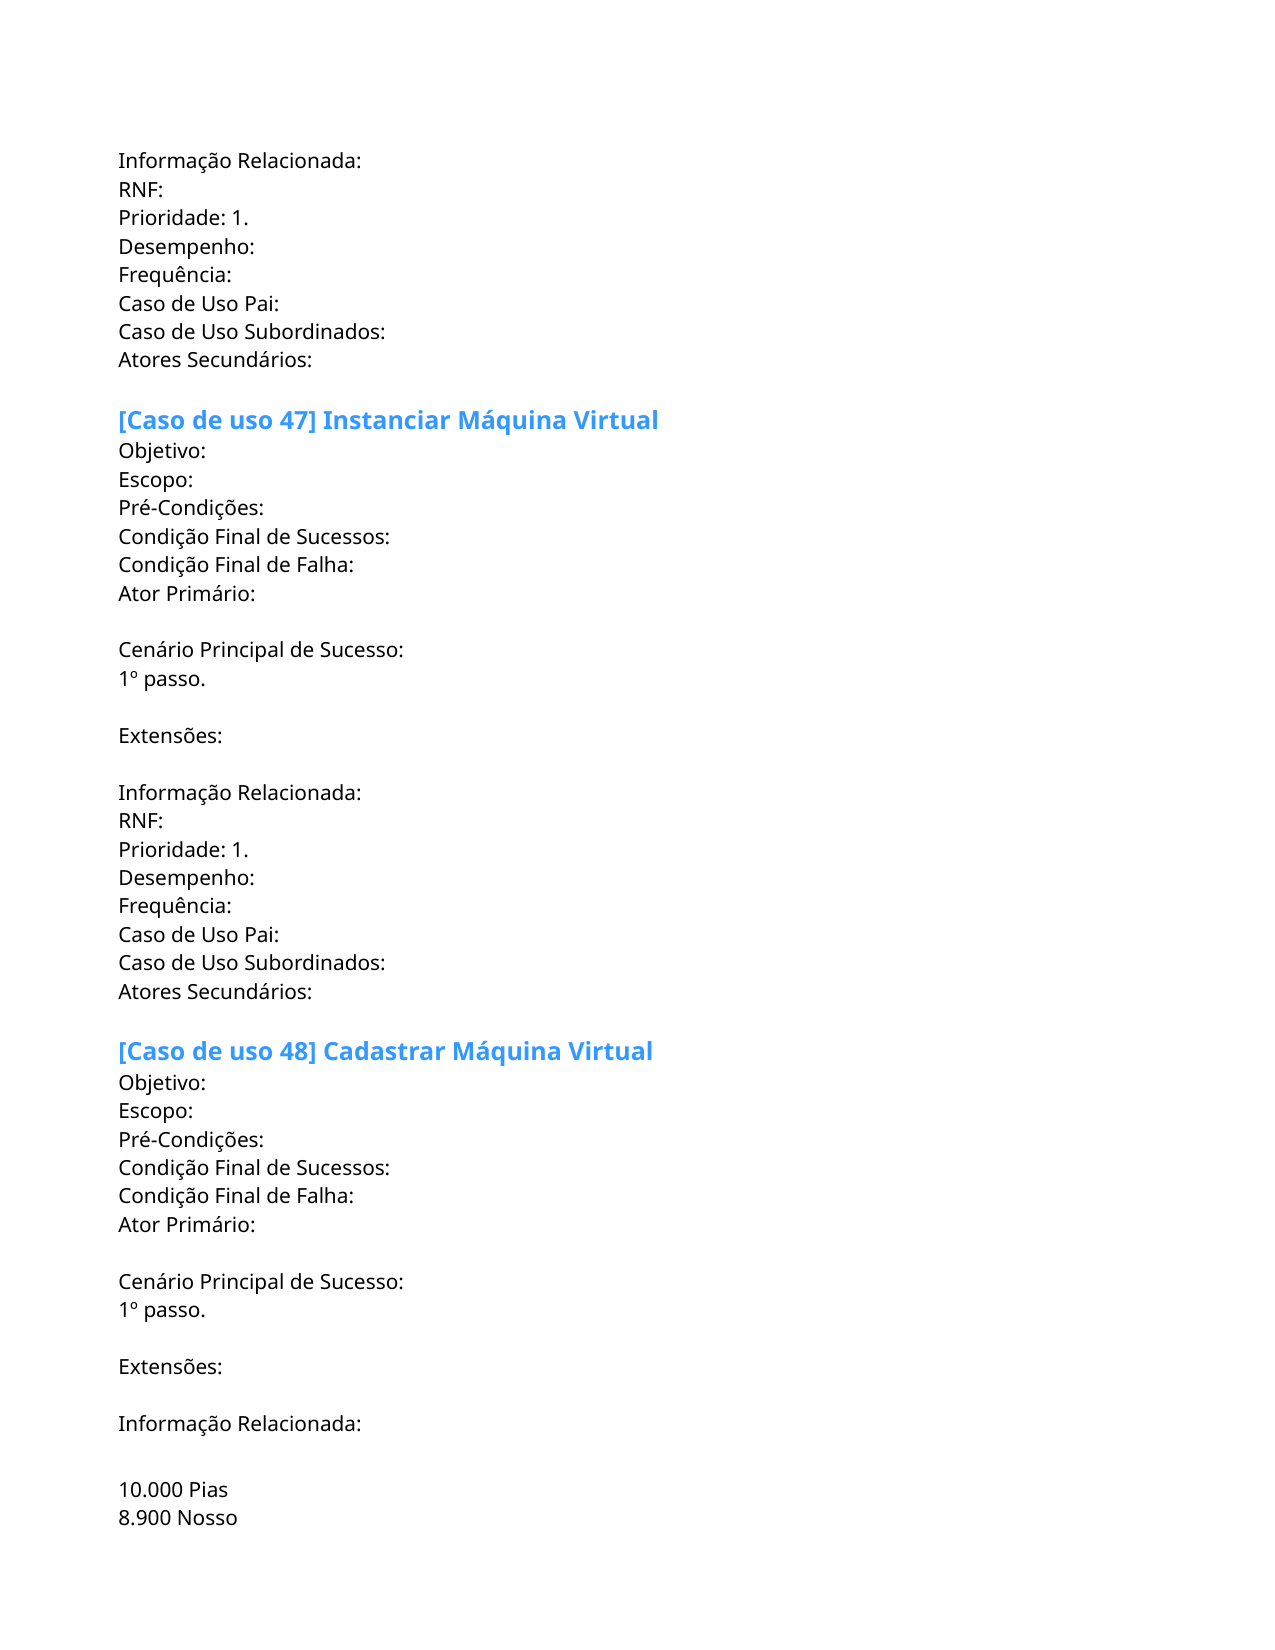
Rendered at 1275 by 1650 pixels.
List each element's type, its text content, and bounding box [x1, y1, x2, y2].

text Caso de Uso Pai: [118, 920, 1157, 948]
text Extensões: [118, 721, 1157, 749]
text Prioridade: 1. [118, 835, 1157, 863]
text Atores Secundários: [118, 977, 1157, 1005]
text Condição Final de Falha: [118, 1182, 1157, 1210]
text Escopo: [118, 1096, 1157, 1125]
text Escopo: [118, 465, 1157, 493]
text Atores Secundários: [118, 346, 1157, 374]
text Objetivo: [118, 1068, 1157, 1096]
text Frequência: [118, 260, 1157, 289]
text Caso de Uso Subordinados: [118, 317, 1157, 346]
text RNF: [118, 806, 1157, 835]
text Pré-Condições: [118, 493, 1157, 522]
text Desempenho: [118, 232, 1157, 260]
text Condição Final de Sucessos: [118, 522, 1157, 550]
text Caso de Uso Subordinados: [118, 948, 1157, 977]
text Informação Relacionada: [118, 1409, 1157, 1437]
text Prioridade: 1. [118, 203, 1157, 232]
text Condição Final de Falha: [118, 550, 1157, 579]
text Ator Primário: [118, 579, 1157, 607]
text [Caso de uso 48] Cadastrar Máquina Virtual [118, 1034, 1157, 1068]
text 1º passo. [118, 664, 1157, 692]
text Informação Relacionada: [118, 147, 1157, 175]
text Informação Relacionada: [118, 778, 1157, 806]
text Frequência: [118, 892, 1157, 920]
text 1º passo. [118, 1295, 1157, 1324]
text Objetivo: [118, 437, 1157, 465]
text Cenário Principal de Sucesso: [118, 636, 1157, 664]
text RNF: [118, 175, 1157, 203]
text Extensões: [118, 1352, 1157, 1381]
text Condição Final de Sucessos: [118, 1153, 1157, 1182]
text Ator Primário: [118, 1210, 1157, 1238]
text [Caso de uso 47] Instanciar Máquina Virtual [118, 402, 1157, 437]
text Desempenho: [118, 863, 1157, 892]
text Caso de Uso Pai: [118, 289, 1157, 317]
text Pré-Condições: [118, 1125, 1157, 1153]
text Cenário Principal de Sucesso: [118, 1267, 1157, 1295]
